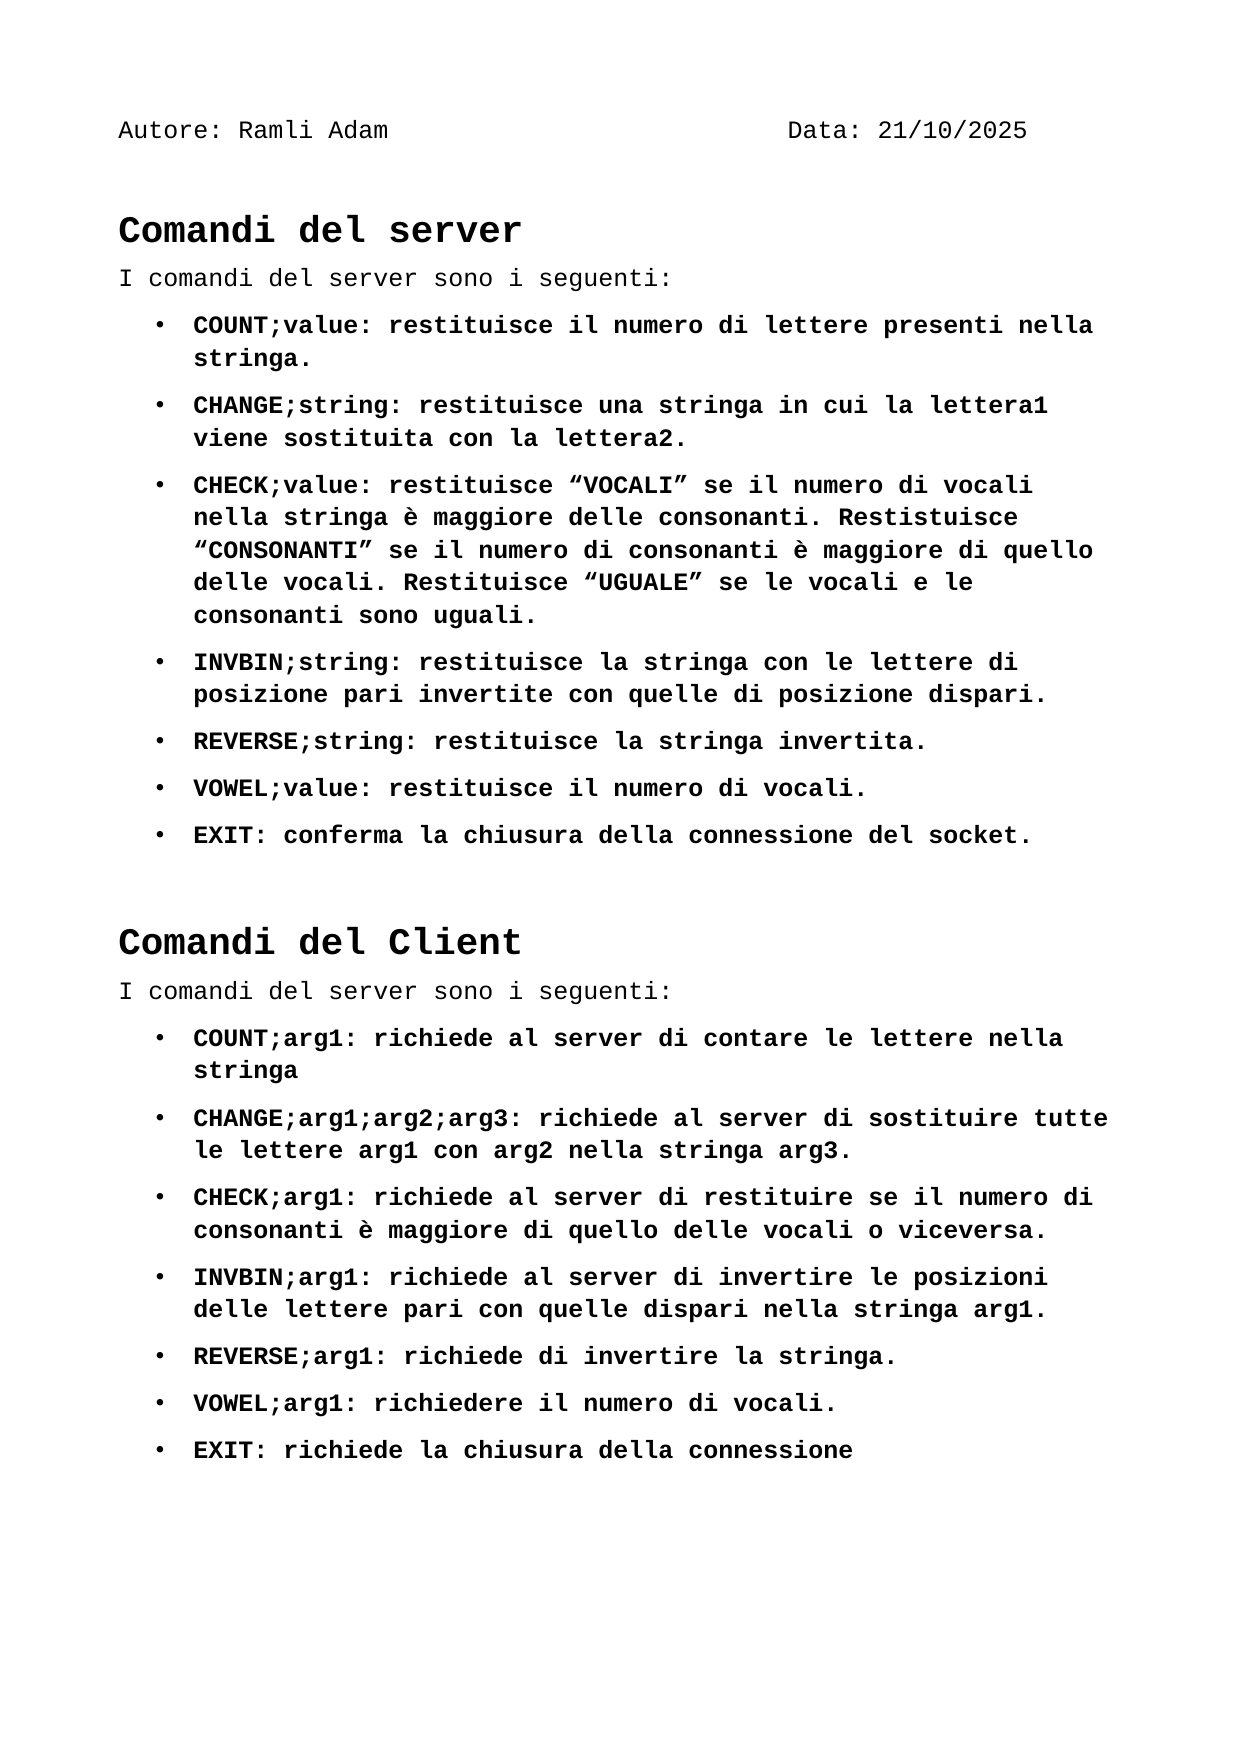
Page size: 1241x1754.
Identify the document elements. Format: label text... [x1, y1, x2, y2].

list COUNT;arg1: richiede al server di contare le lettere nella stringa [156, 1026, 1122, 1086]
list VOWEL;arg1: richiedere il numero di vocali. [156, 1391, 1122, 1419]
list EXIT: richiede la chiusura della connessione [156, 1438, 1122, 1466]
list INVBIN;string: restituisce la stringa con le lettere di posizione pari invertite con quelle di posizione dispari. [156, 649, 1122, 710]
list VOWEL;value: restituisce il numero di vocali. [156, 776, 1122, 804]
list REVERSE;arg1: richiede di invertire la stringa. [156, 1344, 1122, 1372]
list CHANGE;string: restituisce una stringa in cui la lettera1 viene sostituita con la lettera2. [156, 393, 1122, 453]
list CHECK;value: restituisce “VOCALI” se il numero di vocali nella stringa è maggiore delle consonanti. Restistuisce “CONSONANTI” se il numero di consonanti è maggiore di quello delle vocali. Restituisce “UGUALE” se le vocali e le consonanti sono uguali. [156, 472, 1122, 631]
list REVERSE;string: restituisce la stringa invertita. [156, 729, 1122, 757]
list INVBIN;arg1: richiede al server di invertire le posizioni delle lettere pari con quelle dispari nella stringa arg1. [156, 1264, 1122, 1325]
list COUNT;value: restituisce il numero di lettere presenti nella stringa. [156, 313, 1122, 374]
text I comandi del server sono i seguenti: [118, 266, 1122, 294]
list CHANGE;arg1;arg2;arg3: richiede al server di sostituire tutte le lettere arg1 con arg2 nella stringa arg3. [156, 1105, 1122, 1166]
subtitle Comandi del Client [118, 923, 1122, 966]
list EXIT: conferma la chiusura della connessione del socket. [156, 823, 1122, 851]
subtitle Comandi del server [118, 211, 1122, 253]
list CHECK;arg1: richiede al server di restituire se il numero di consonanti è maggiore di quello delle vocali o viceversa. [156, 1185, 1122, 1246]
text I comandi del server sono i seguenti: [118, 978, 1122, 1007]
